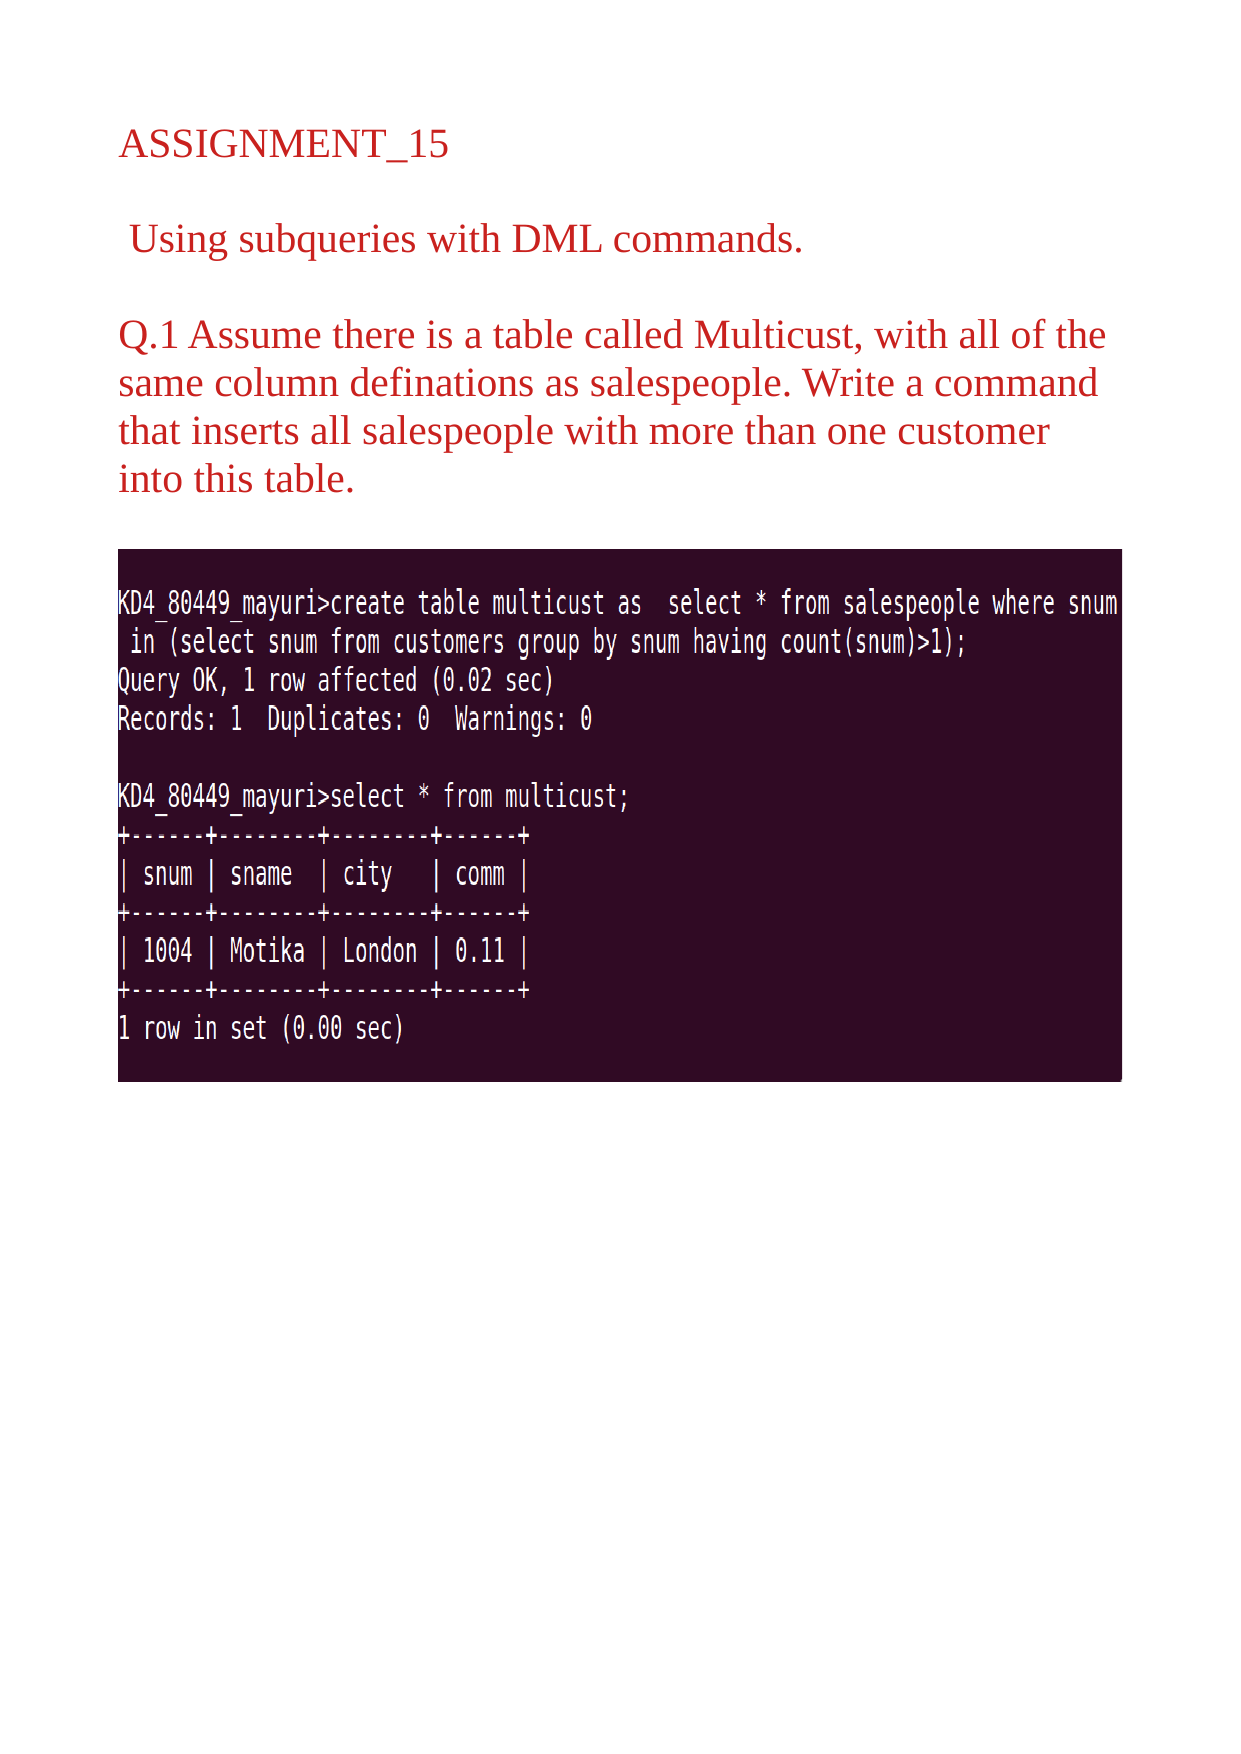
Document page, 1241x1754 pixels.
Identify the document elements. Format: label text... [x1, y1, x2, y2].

text Q.1 Assume there is a table called Multicust, with all of the same column definations as salespeople. Write a command that inserts all salespeople with more than one customer into this table. [118, 310, 1122, 501]
text ASSIGNMENT_15 [118, 118, 1122, 166]
picture [118, 549, 1123, 1082]
text Using subqueries with DML commands. [118, 214, 1122, 262]
